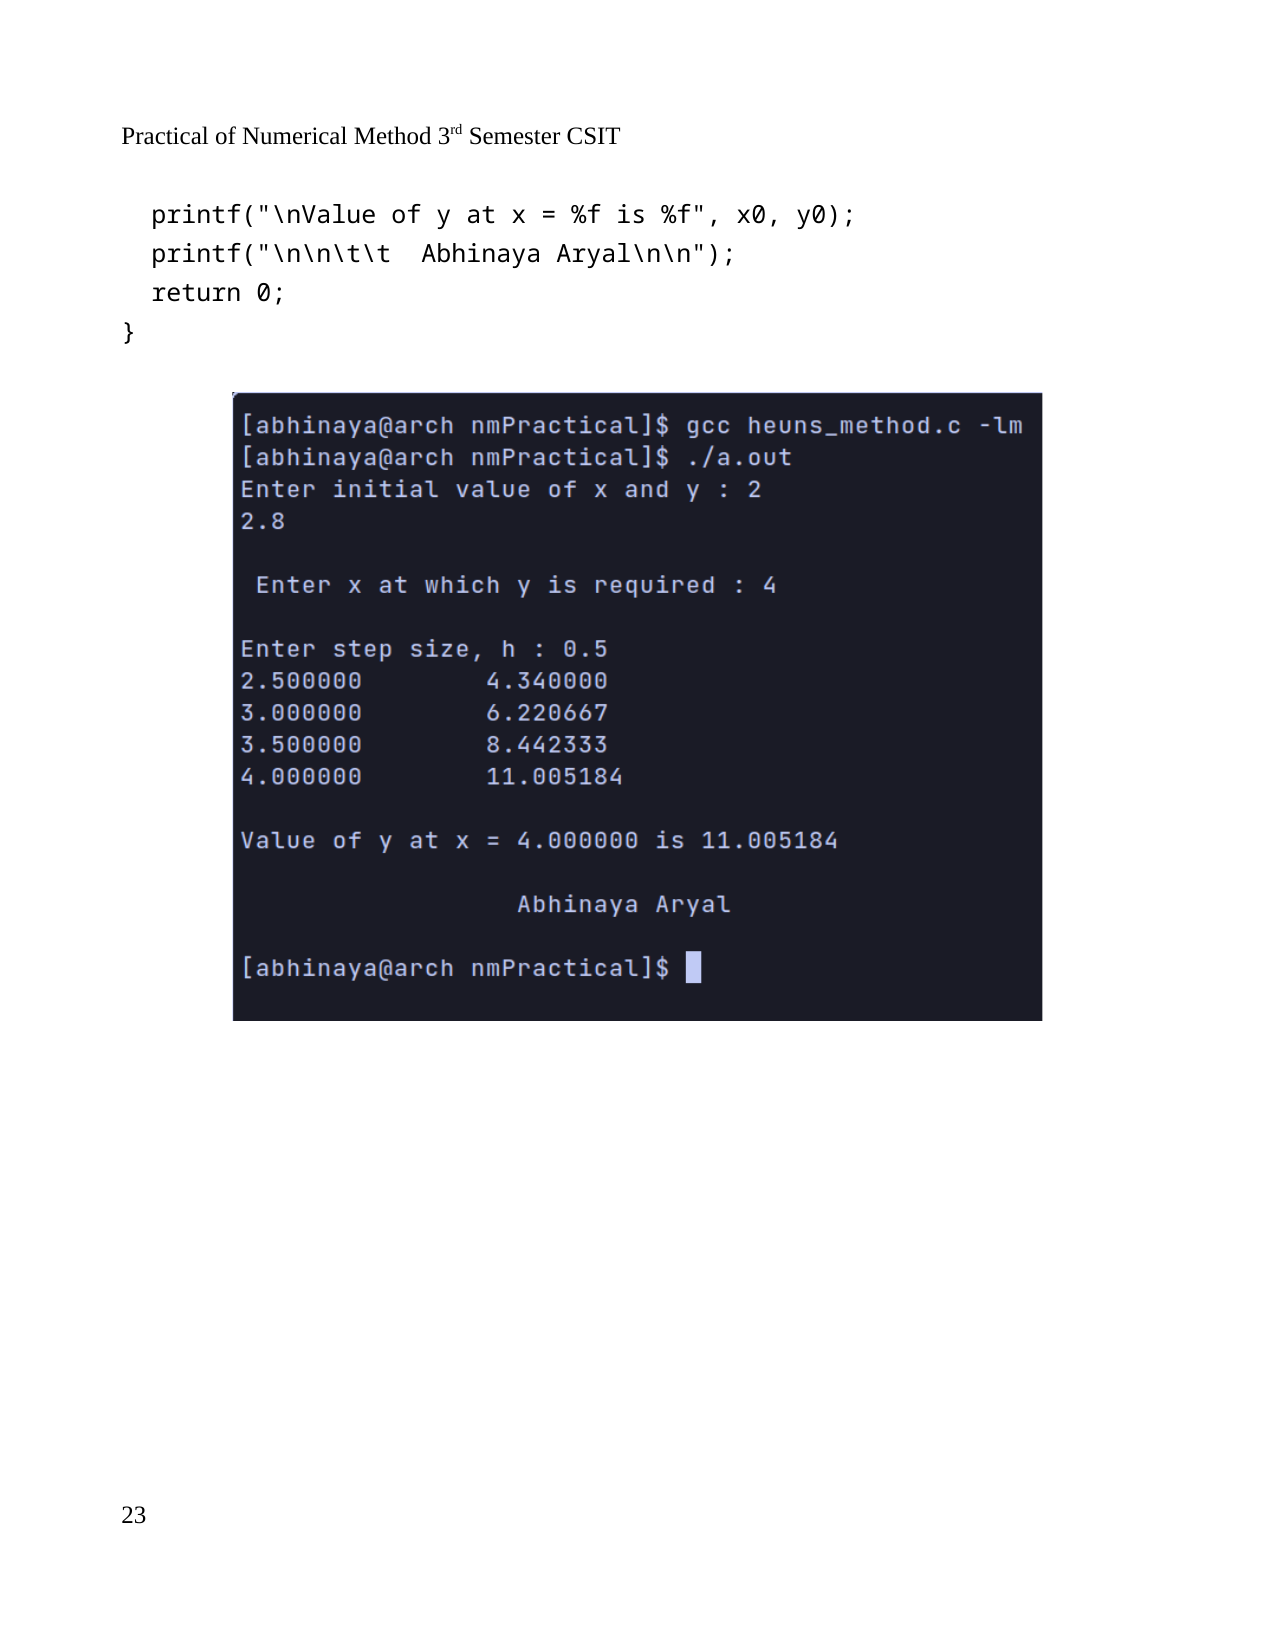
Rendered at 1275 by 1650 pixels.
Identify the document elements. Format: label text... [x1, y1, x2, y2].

text return 0; [121, 275, 1154, 309]
text } [121, 314, 1154, 348]
text printf("\nValue of y at x = %f is %f", x0, y0); [121, 196, 1154, 230]
text printf("\n\n\t\t Abhinaya Aryal\n\n"); [121, 236, 1154, 269]
picture [232, 392, 1043, 1021]
